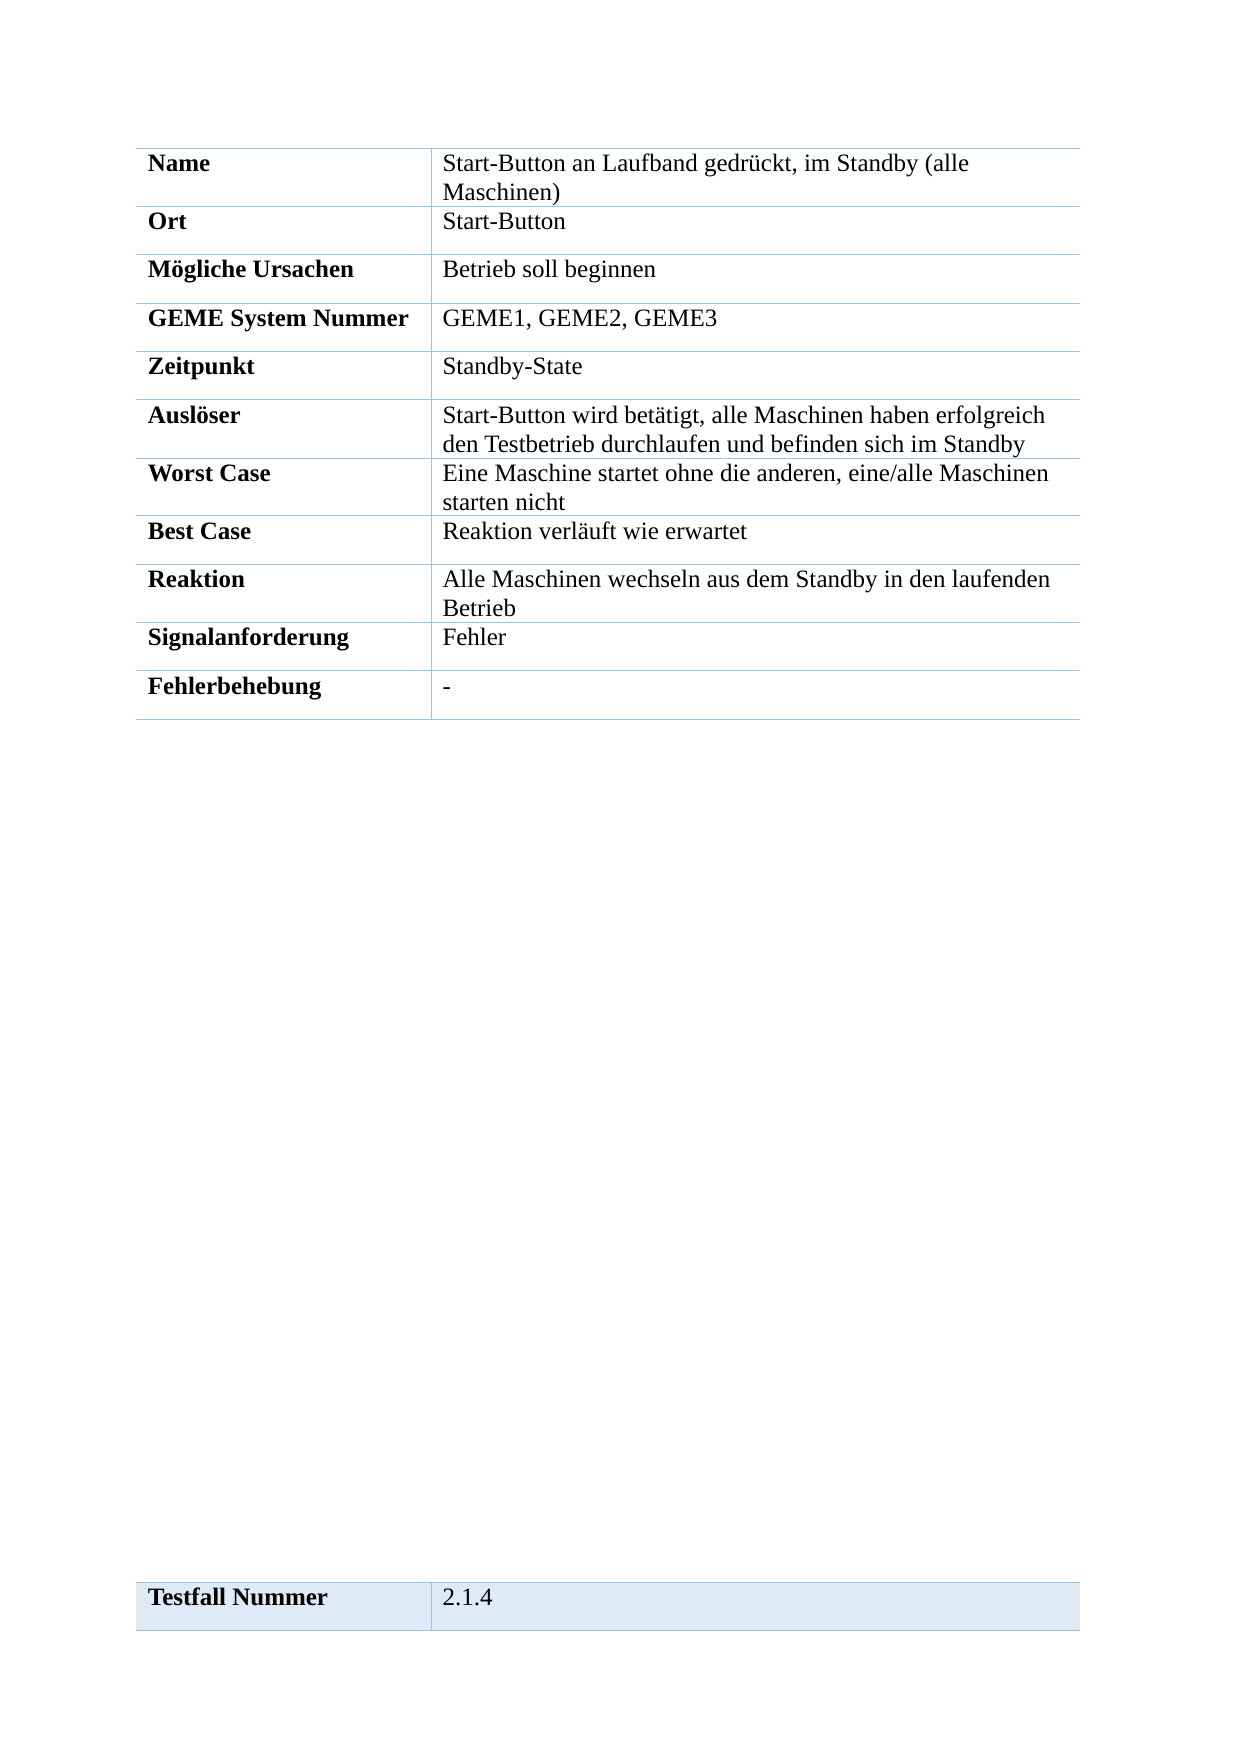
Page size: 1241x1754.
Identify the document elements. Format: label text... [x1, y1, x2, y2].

table_header 2.1.4 [432, 1583, 1080, 1630]
table_cell Best Case [136, 516, 431, 564]
table_cell - [432, 671, 1080, 719]
table_cell Ort [136, 207, 431, 254]
table_header Testfall Nummer [136, 1583, 431, 1630]
table_cell Auslöser [136, 400, 431, 457]
table_cell Standby-State [432, 352, 1080, 399]
table_cell Betrieb soll beginnen [432, 255, 1080, 302]
table_cell Eine Maschine startet ohne die anderen, eine/alle Maschinen starten nicht [432, 459, 1080, 515]
table_cell Zeitpunkt [136, 352, 431, 399]
table_cell Worst Case [136, 459, 431, 515]
table_cell Alle Maschinen wechseln aus dem Standby in den laufenden Betrieb [432, 565, 1080, 622]
table_cell Fehlerbehebung [136, 671, 431, 719]
table_cell Name [136, 149, 431, 206]
table_cell Start-Button an Laufband gedrückt, im Standby (alle Maschinen) [432, 149, 1080, 206]
table_cell Start-Button wird betätigt, alle Maschinen haben erfolgreich den Testbetrieb durchlaufen und befinden sich im Standby [432, 400, 1080, 457]
table_cell Reaktion [136, 565, 431, 622]
table_cell Mögliche Ursachen [136, 255, 431, 302]
table_cell Reaktion verläuft wie erwartet [432, 516, 1080, 564]
table_cell Fehler [432, 623, 1080, 670]
table_cell GEME1, GEME2, GEME3 [432, 304, 1080, 351]
table_cell GEME System Nummer [136, 304, 431, 351]
table_cell Signalanforderung [136, 623, 431, 670]
table_cell Start-Button [432, 207, 1080, 254]
